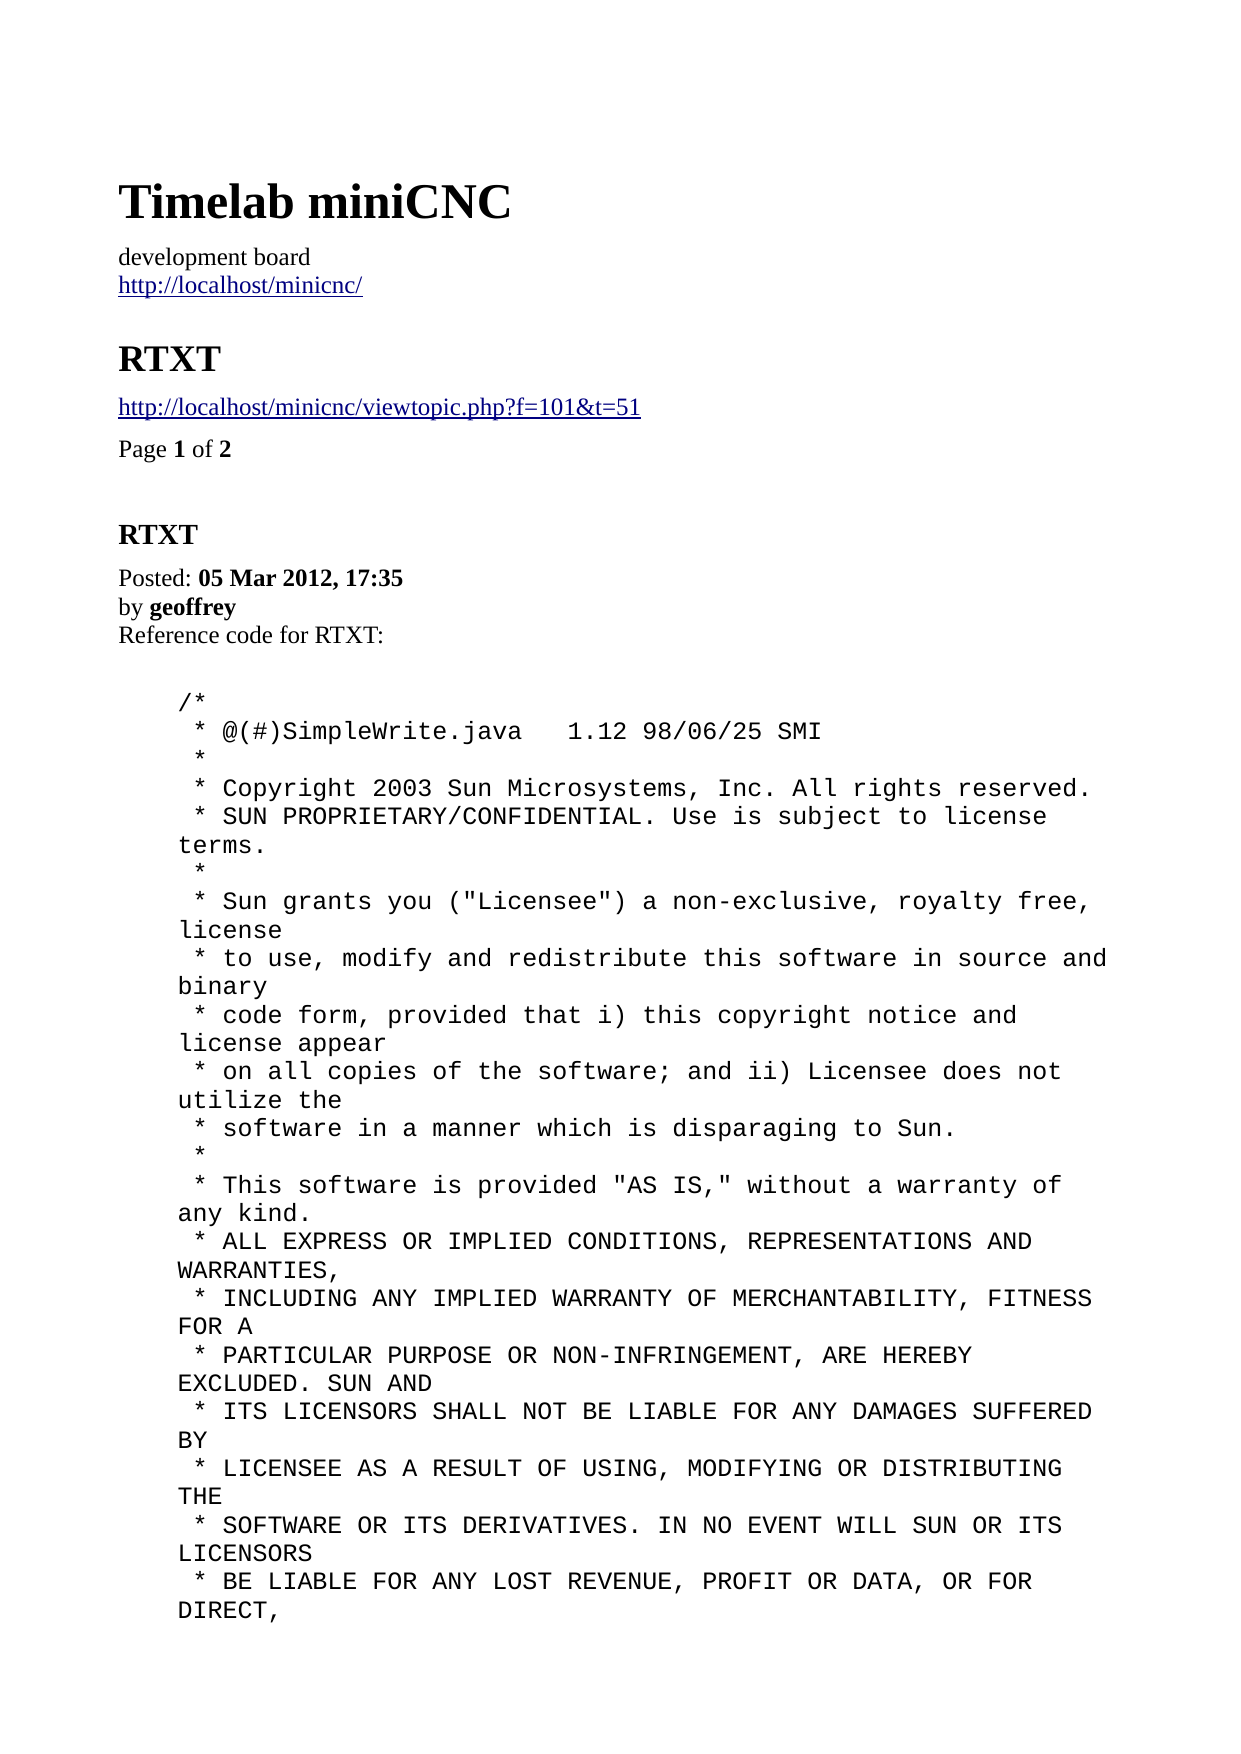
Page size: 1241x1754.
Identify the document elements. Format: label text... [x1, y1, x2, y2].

text Posted: 05 Mar 2012, 17:35 [118, 563, 1122, 592]
text by geoffrey [118, 592, 1122, 621]
subtitle Timelab miniCNC [118, 172, 1122, 229]
subtitle RTXT [118, 517, 1122, 551]
subtitle RTXT [118, 337, 1122, 380]
list /* * @(#)SimpleWrite.java 1.12 98/06/25 SMI * * Copyright 2003 Sun Microsystems, Inc. All rights reserved. * SUN PROPRIETARY/CONFIDENTIAL. Use is subject to license terms. * * Sun grants you ("Licensee") a non-exclusive, royalty free, license * to use, modify and redistribute this software in source and binary * code form, provided that i) this copyright notice and license appear * on all copies of the software; and ii) Licensee does not utilize the * software in a manner which is disparaging to Sun. * * This software is provided "AS IS," without a warranty of any kind. * ALL EXPRESS OR IMPLIED CONDITIONS, REPRESENTATIONS AND WARRANTIES, * INCLUDING ANY IMPLIED WARRANTY OF MERCHANTABILITY, FITNESS FOR A * PARTICULAR PURPOSE OR NON-INFRINGEMENT, ARE HEREBY EXCLUDED. SUN AND * ITS LICENSORS SHALL NOT BE LIABLE FOR ANY DAMAGES SUFFERED BY * LICENSEE AS A RESULT OF USING, MODIFYING OR DISTRIBUTING THE * SOFTWARE OR ITS DERIVATIVES. IN NO EVENT WILL SUN OR ITS LICENSORS * BE LIABLE FOR ANY LOST REVENUE, PROFIT OR DATA, OR FOR DIRECT, [177, 691, 1122, 1626]
text Page 1 of 2 [118, 434, 1122, 462]
text http://localhost/minicnc/viewtopic.php?f=101&t=51 [118, 392, 1122, 421]
text development board http://localhost/minicnc/ [118, 242, 1122, 299]
text Reference code for RTXT: [118, 621, 1122, 678]
